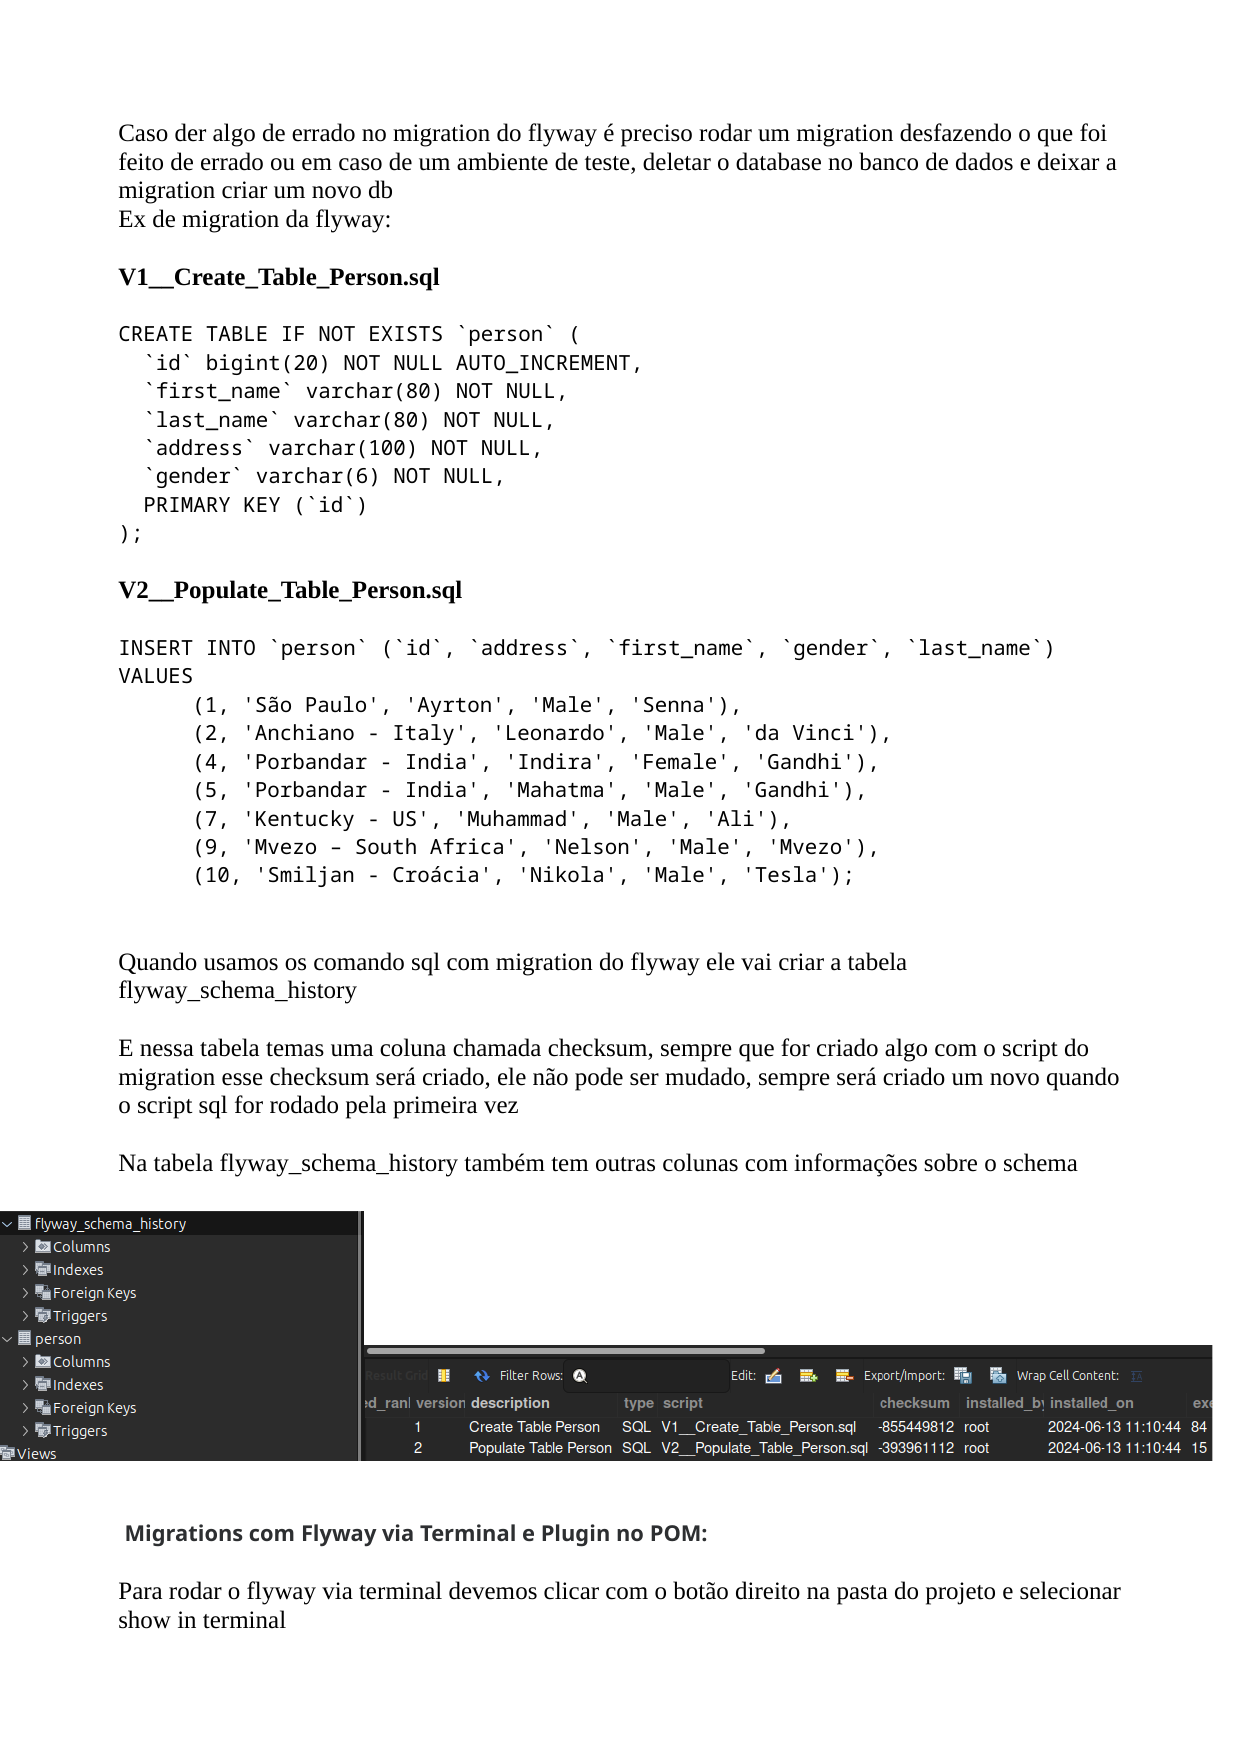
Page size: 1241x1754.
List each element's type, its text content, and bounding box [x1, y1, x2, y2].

text `address` varchar(100) NOT NULL, [118, 433, 1122, 462]
text E nessa tabela temas uma coluna chamada checksum, sempre que for criado algo com o script do migration esse checksum será criado, ele não pode ser mudado, sempre será criado um novo quando o script sql for rodado pela primeira vez [118, 1033, 1122, 1119]
text Caso der algo de errado no migration do flyway é preciso rodar um migration desfazendo o que foi feito de errado ou em caso de um ambiente de teste, deletar o database no banco de dados e deixar a migration criar um novo db [118, 118, 1122, 204]
text (9, 'Mvezo – South Africa', 'Nelson', 'Male', 'Mvezo'), [118, 832, 1122, 861]
text `gender` varchar(6) NOT NULL, [118, 462, 1122, 490]
text (2, 'Anchiano - Italy', 'Leonardo', 'Male', 'da Vinci'), [118, 718, 1122, 747]
picture [0, 1211, 1213, 1461]
text PRIMARY KEY (`id`) [118, 490, 1122, 518]
text INSERT INTO `person` (`id`, `address`, `first_name`, `gender`, `last_name`) VALUES [118, 633, 1122, 690]
text (7, 'Kentucky - US', 'Muhammad', 'Male', 'Ali'), [118, 804, 1122, 832]
text CREATE TABLE IF NOT EXISTS `person` ( [118, 319, 1122, 348]
text (10, 'Smiljan - Croácia', 'Nikola', 'Male', 'Tesla'); [118, 861, 1122, 889]
text V2__Populate_Table_Person.sql [118, 576, 1122, 604]
text Ex de migration da flyway: [118, 204, 1122, 233]
text Para rodar o flyway via terminal devemos clicar com o botão direito na pasta do projeto e selecionar show in terminal [118, 1576, 1122, 1634]
text `last_name` varchar(80) NOT NULL, [118, 405, 1122, 433]
text `first_name` varchar(80) NOT NULL, [118, 376, 1122, 405]
text Migrations com Flyway via Terminal e Plugin no POM: [118, 1518, 1122, 1548]
text Quando usamos os comando sql com migration do flyway ele vai criar a tabela flyway_schema_history [118, 947, 1122, 1004]
text (5, 'Porbandar - India', 'Mahatma', 'Male', 'Gandhi'), [118, 775, 1122, 804]
text ); [118, 518, 1122, 547]
text V1__Create_Table_Person.sql [118, 262, 1122, 291]
text (4, 'Porbandar - India', 'Indira', 'Female', 'Gandhi'), [118, 747, 1122, 775]
text Na tabela flyway_schema_history também tem outras colunas com informações sobre o schema [118, 1148, 1122, 1177]
text (1, 'São Paulo', 'Ayrton', 'Male', 'Senna'), [118, 690, 1122, 718]
text `id` bigint(20) NOT NULL AUTO_INCREMENT, [118, 348, 1122, 376]
